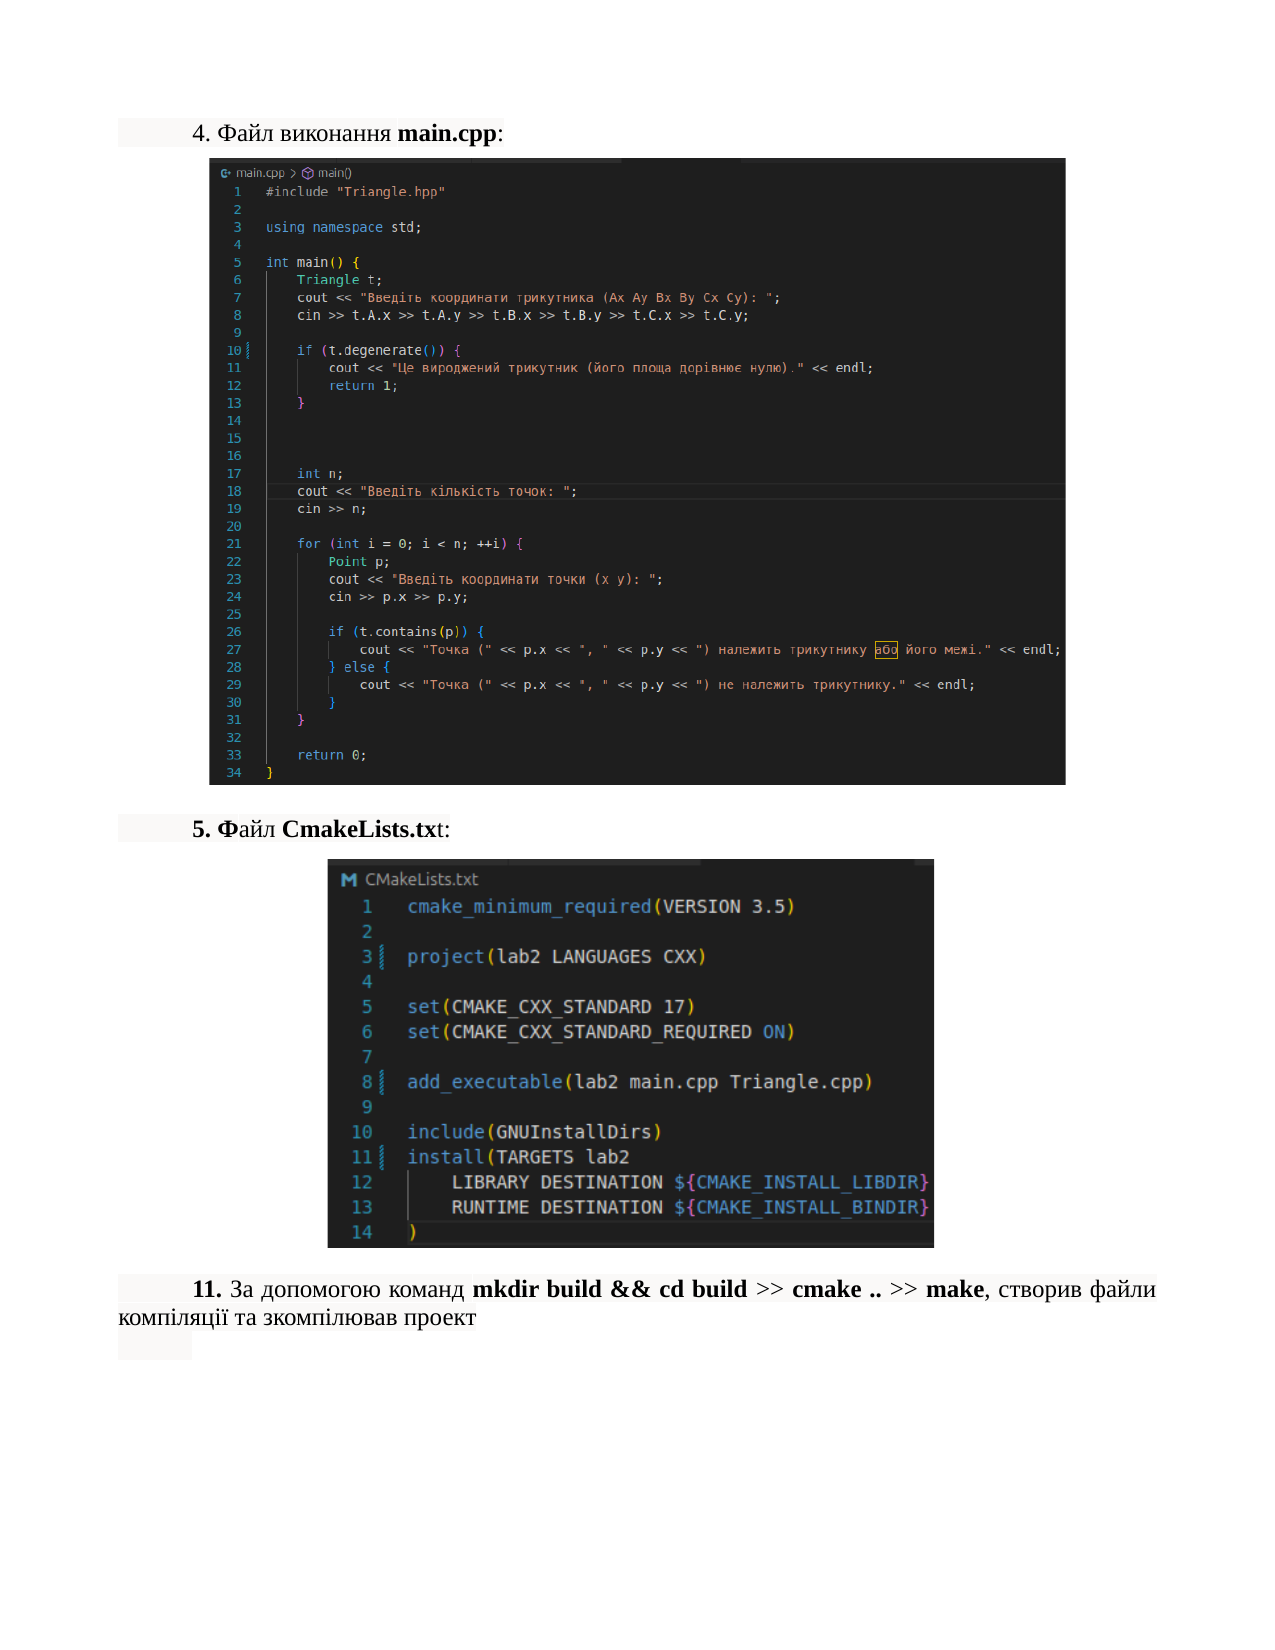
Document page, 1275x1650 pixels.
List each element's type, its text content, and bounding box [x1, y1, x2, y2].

picture [327, 859, 935, 1248]
text 4. Файл виконання main.cpp: [118, 118, 1157, 147]
text 5. Файл CmakeLists.txt: [118, 814, 1157, 842]
text 11. За допомогою команд mkdir build && cd build >> cmake .. >> make, створив файли компіляції та зкомпілював проект [118, 1274, 1157, 1331]
picture [209, 158, 1066, 785]
